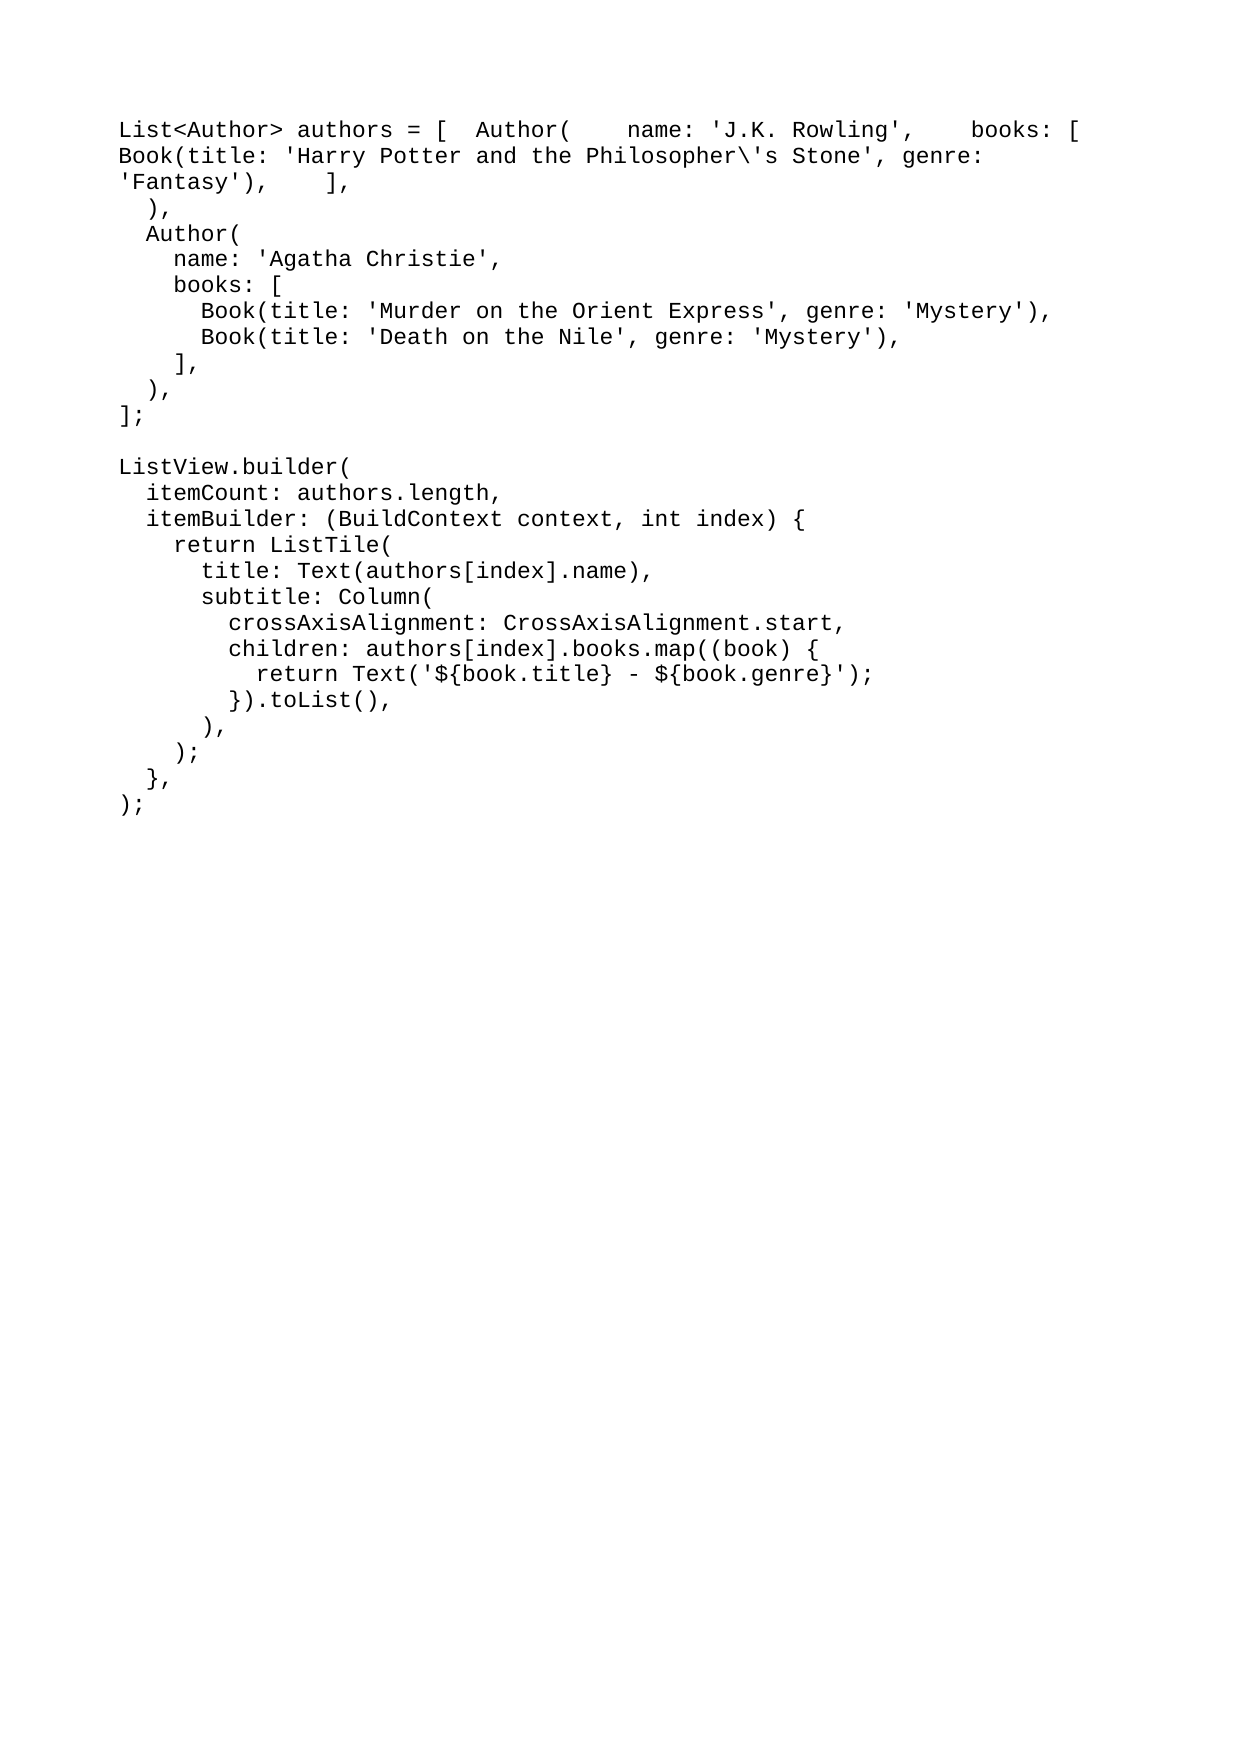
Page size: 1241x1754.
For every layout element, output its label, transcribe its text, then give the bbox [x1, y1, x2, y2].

text ), [118, 715, 1122, 741]
text }, [118, 767, 1122, 792]
text crossAxisAlignment: CrossAxisAlignment.start, [118, 611, 1122, 637]
text Book(title: 'Murder on the Orient Express', genre: 'Mystery'), [118, 300, 1122, 326]
text ); [118, 792, 1122, 818]
text Author( [118, 222, 1122, 248]
text List<Author> authors = [ Author( name: 'J.K. Rowling', books: [ Book(title: 'Harry Potter and the Philosopher\'s Stone', genre: 'Fantasy'), ], [118, 118, 1122, 196]
text return Text('${book.title} - ${book.genre}'); [118, 663, 1122, 689]
text ), [118, 196, 1122, 222]
text ListView.builder( [118, 455, 1122, 481]
text books: [ [118, 274, 1122, 300]
text itemBuilder: (BuildContext context, int index) { [118, 507, 1122, 533]
text name: 'Agatha Christie', [118, 248, 1122, 274]
text return ListTile( [118, 533, 1122, 559]
text ], [118, 352, 1122, 377]
text }).toList(), [118, 689, 1122, 715]
text ), [118, 377, 1122, 403]
text title: Text(authors[index].name), [118, 559, 1122, 585]
text ); [118, 741, 1122, 767]
text itemCount: authors.length, [118, 481, 1122, 507]
text ]; [118, 403, 1122, 429]
text children: authors[index].books.map((book) { [118, 637, 1122, 663]
text subtitle: Column( [118, 585, 1122, 611]
text Book(title: 'Death on the Nile', genre: 'Mystery'), [118, 326, 1122, 352]
